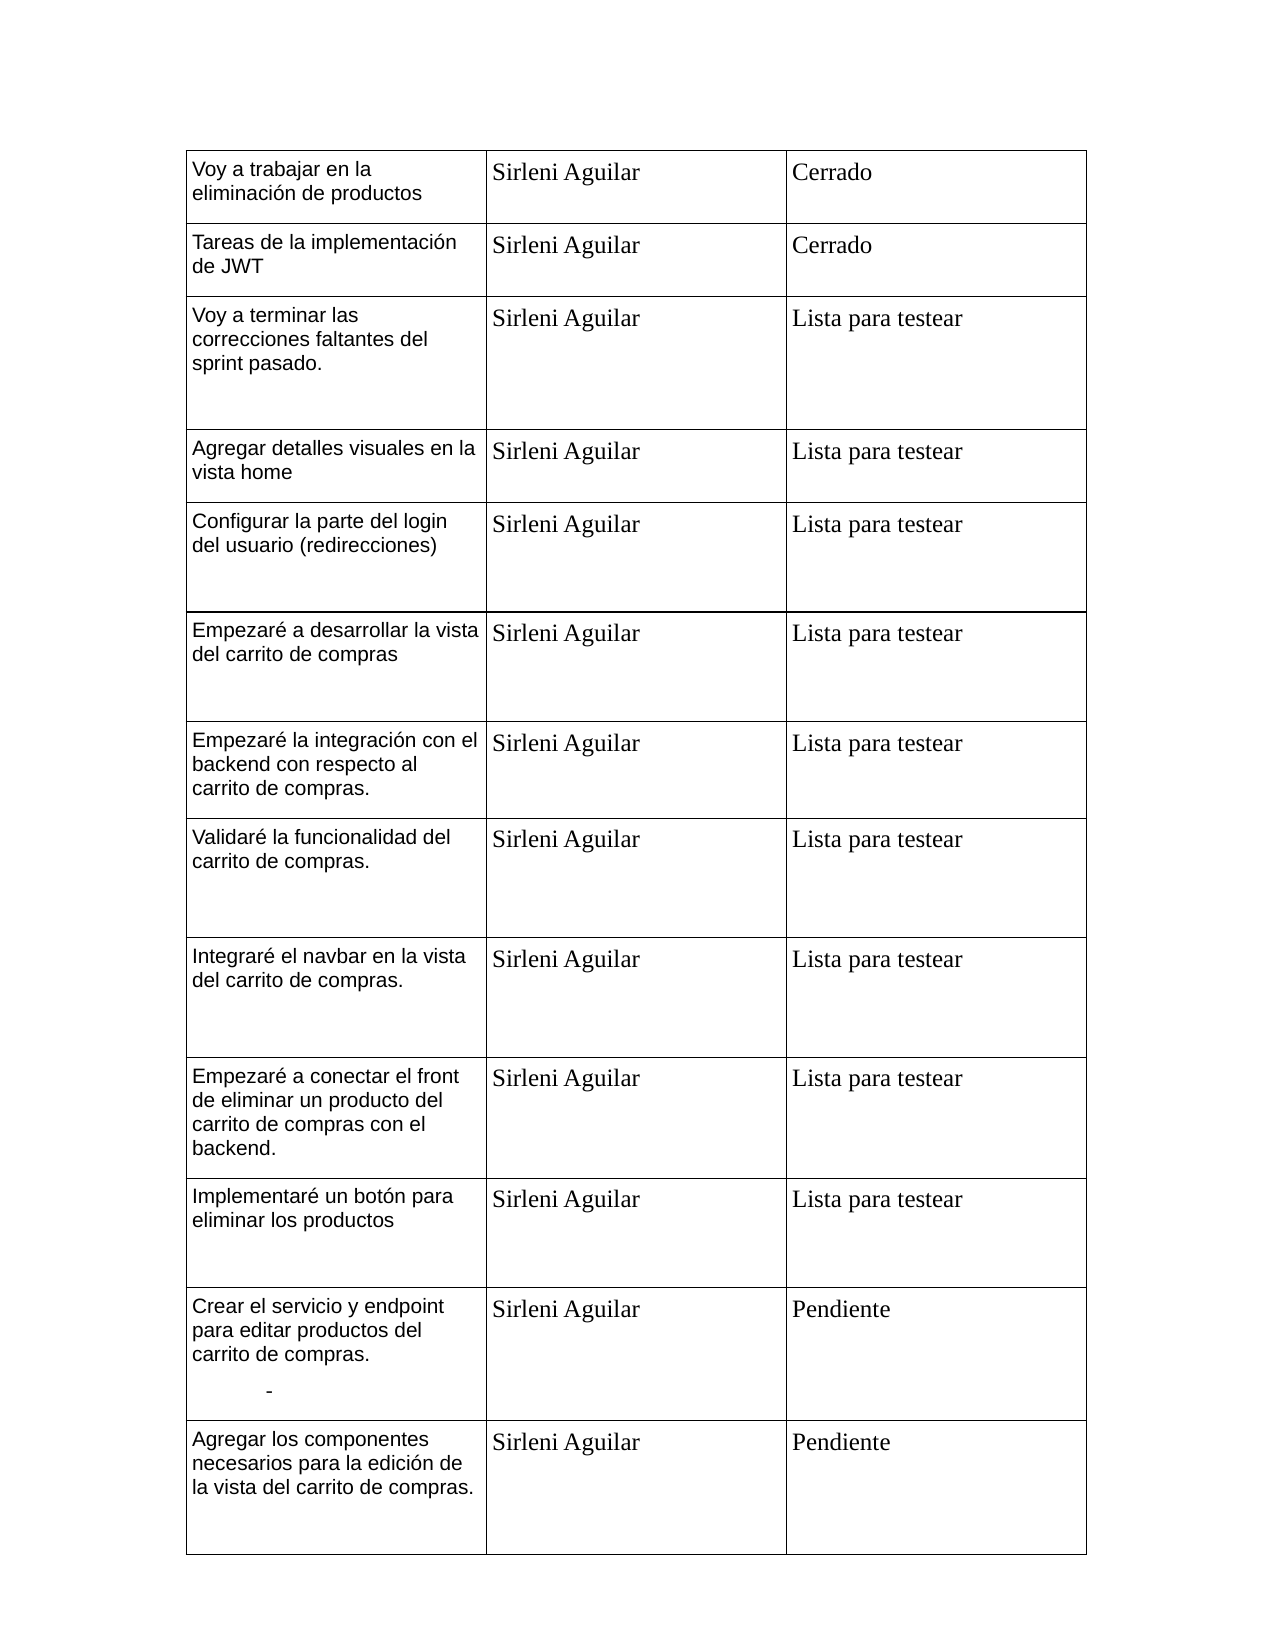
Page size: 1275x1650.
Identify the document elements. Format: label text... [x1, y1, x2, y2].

table_cell Lista para testear [787, 503, 1086, 611]
table_cell Crear el servicio y endpoint para editar productos del carrito de compras. [187, 1288, 486, 1420]
table_cell Integraré el navbar en la vista del carrito de compras. [187, 938, 486, 1057]
table_cell Lista para testear [787, 819, 1086, 937]
table_cell Sirleni Aguilar [487, 1058, 786, 1177]
table_cell Implementaré un botón para eliminar los productos [187, 1179, 486, 1287]
table_cell Sirleni Aguilar [487, 151, 786, 223]
table_cell Lista para testear [787, 297, 1086, 429]
table_cell Lista para testear [787, 1179, 1086, 1287]
table_cell Sirleni Aguilar [487, 1288, 786, 1420]
table_cell Validaré la funcionalidad del carrito de compras. [187, 819, 486, 937]
table_cell Sirleni Aguilar [487, 938, 786, 1057]
table_cell Sirleni Aguilar [487, 224, 786, 296]
table_cell Lista para testear [787, 613, 1086, 721]
table_cell Agregar los componentes necesarios para la edición de la vista del carrito de compras. [187, 1421, 486, 1554]
table_cell Lista para testear [787, 1058, 1086, 1177]
table_cell Cerrado [787, 151, 1086, 223]
table_cell Lista para testear [787, 938, 1086, 1057]
table_cell Lista para testear [787, 722, 1086, 818]
table_cell Lista para testear [787, 430, 1086, 502]
table_cell Sirleni Aguilar [487, 613, 786, 721]
table_cell Sirleni Aguilar [487, 819, 786, 937]
table_cell Configurar la parte del login del usuario (redirecciones) [187, 503, 486, 611]
table_cell Empezaré a desarrollar la vista del carrito de compras [187, 613, 486, 721]
table_cell Empezaré la integración con el backend con respecto al carrito de compras. [187, 722, 486, 818]
table_cell Sirleni Aguilar [487, 297, 786, 429]
table_cell Voy a trabajar en la eliminación de productos [187, 151, 486, 223]
table_cell Sirleni Aguilar [487, 1421, 786, 1554]
table_cell Sirleni Aguilar [487, 503, 786, 611]
table_cell Cerrado [787, 224, 1086, 296]
table_cell Agregar detalles visuales en la vista home [187, 430, 486, 502]
table_cell Pendiente [787, 1421, 1086, 1554]
table_cell Pendiente [787, 1288, 1086, 1420]
table_cell Sirleni Aguilar [487, 430, 786, 502]
table_cell Sirleni Aguilar [487, 722, 786, 818]
table_cell Sirleni Aguilar [487, 1179, 786, 1287]
table_cell Voy a terminar las correcciones faltantes del sprint pasado. [187, 297, 486, 429]
table_cell Empezaré a conectar el front de eliminar un producto del carrito de compras con el backend. [187, 1058, 486, 1177]
table_cell Tareas de la implementación de JWT [187, 224, 486, 296]
